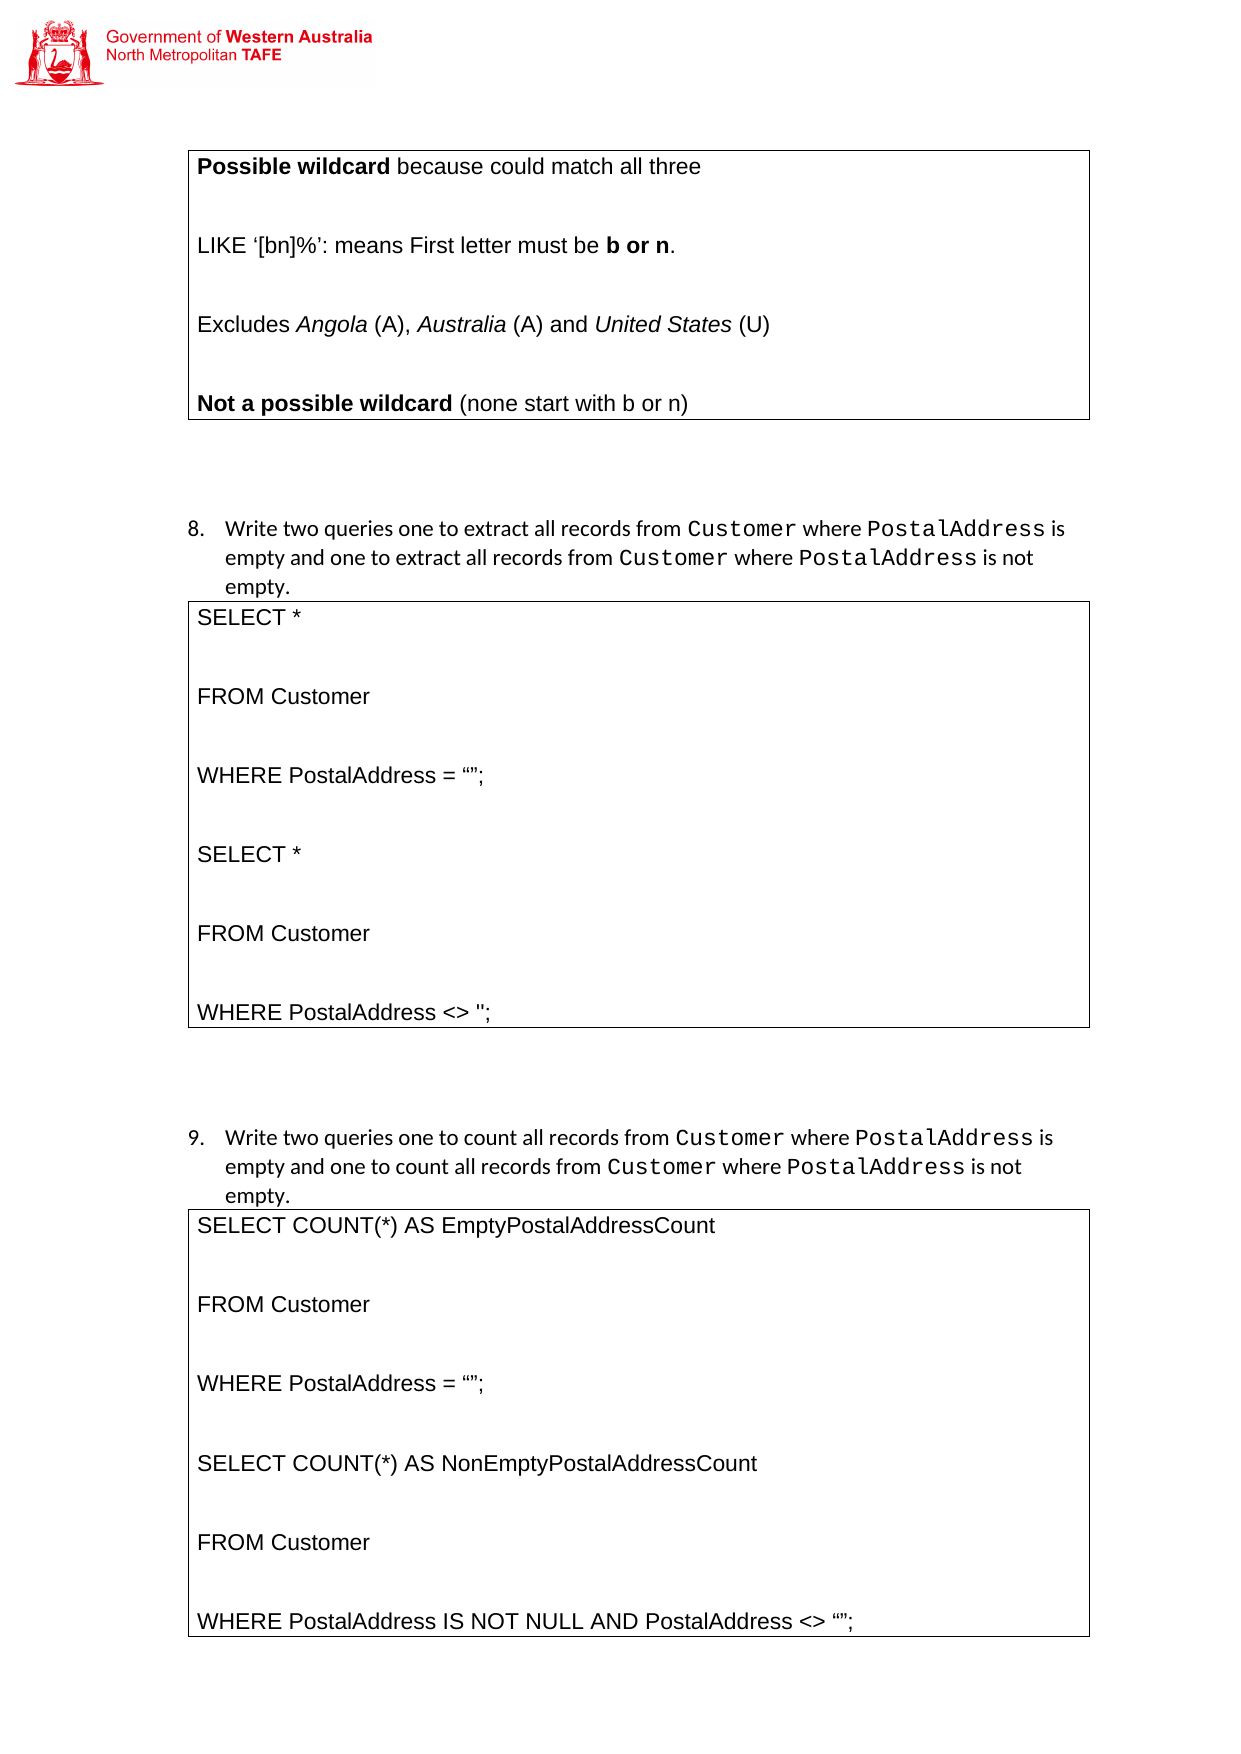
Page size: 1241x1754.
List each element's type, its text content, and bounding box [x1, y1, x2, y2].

list Write two queries one to extract all records from Customer where PostalAddress is empty and one to extract all records from Customer where PostalAddress is not empty. [187, 514, 1090, 601]
text FROM Customer [189, 917, 1089, 946]
text SELECT * [189, 602, 1089, 630]
text FROM Customer [189, 1525, 1089, 1555]
text WHERE PostalAddress = “”; [189, 759, 1089, 788]
text Possible wildcard because could match all three LIKE ‘[bn]%’: means First letter must be b or n. [189, 151, 1089, 258]
text SELECT * [189, 838, 1089, 867]
text FROM Customer [189, 1288, 1089, 1318]
text WHERE PostalAddress IS NOT NULL AND PostalAddress <> “”; [189, 1604, 1089, 1636]
text FROM Customer [189, 679, 1089, 709]
text WHERE PostalAddress = “”; [189, 1367, 1089, 1397]
list Write two queries one to count all records from Customer where PostalAddress is empty and one to count all records from Customer where PostalAddress is not empty. [187, 1123, 1090, 1209]
text Excludes Angola (A), Australia (A) and United States (U) Not a possible wildcard (none start with b or n) [189, 308, 1089, 419]
text WHERE PostalAddress <> ''; [189, 996, 1089, 1027]
text SELECT COUNT(*) AS EmptyPostalAddressCount [189, 1210, 1089, 1239]
text SELECT COUNT(*) AS NonEmptyPostalAddressCount [189, 1446, 1089, 1476]
